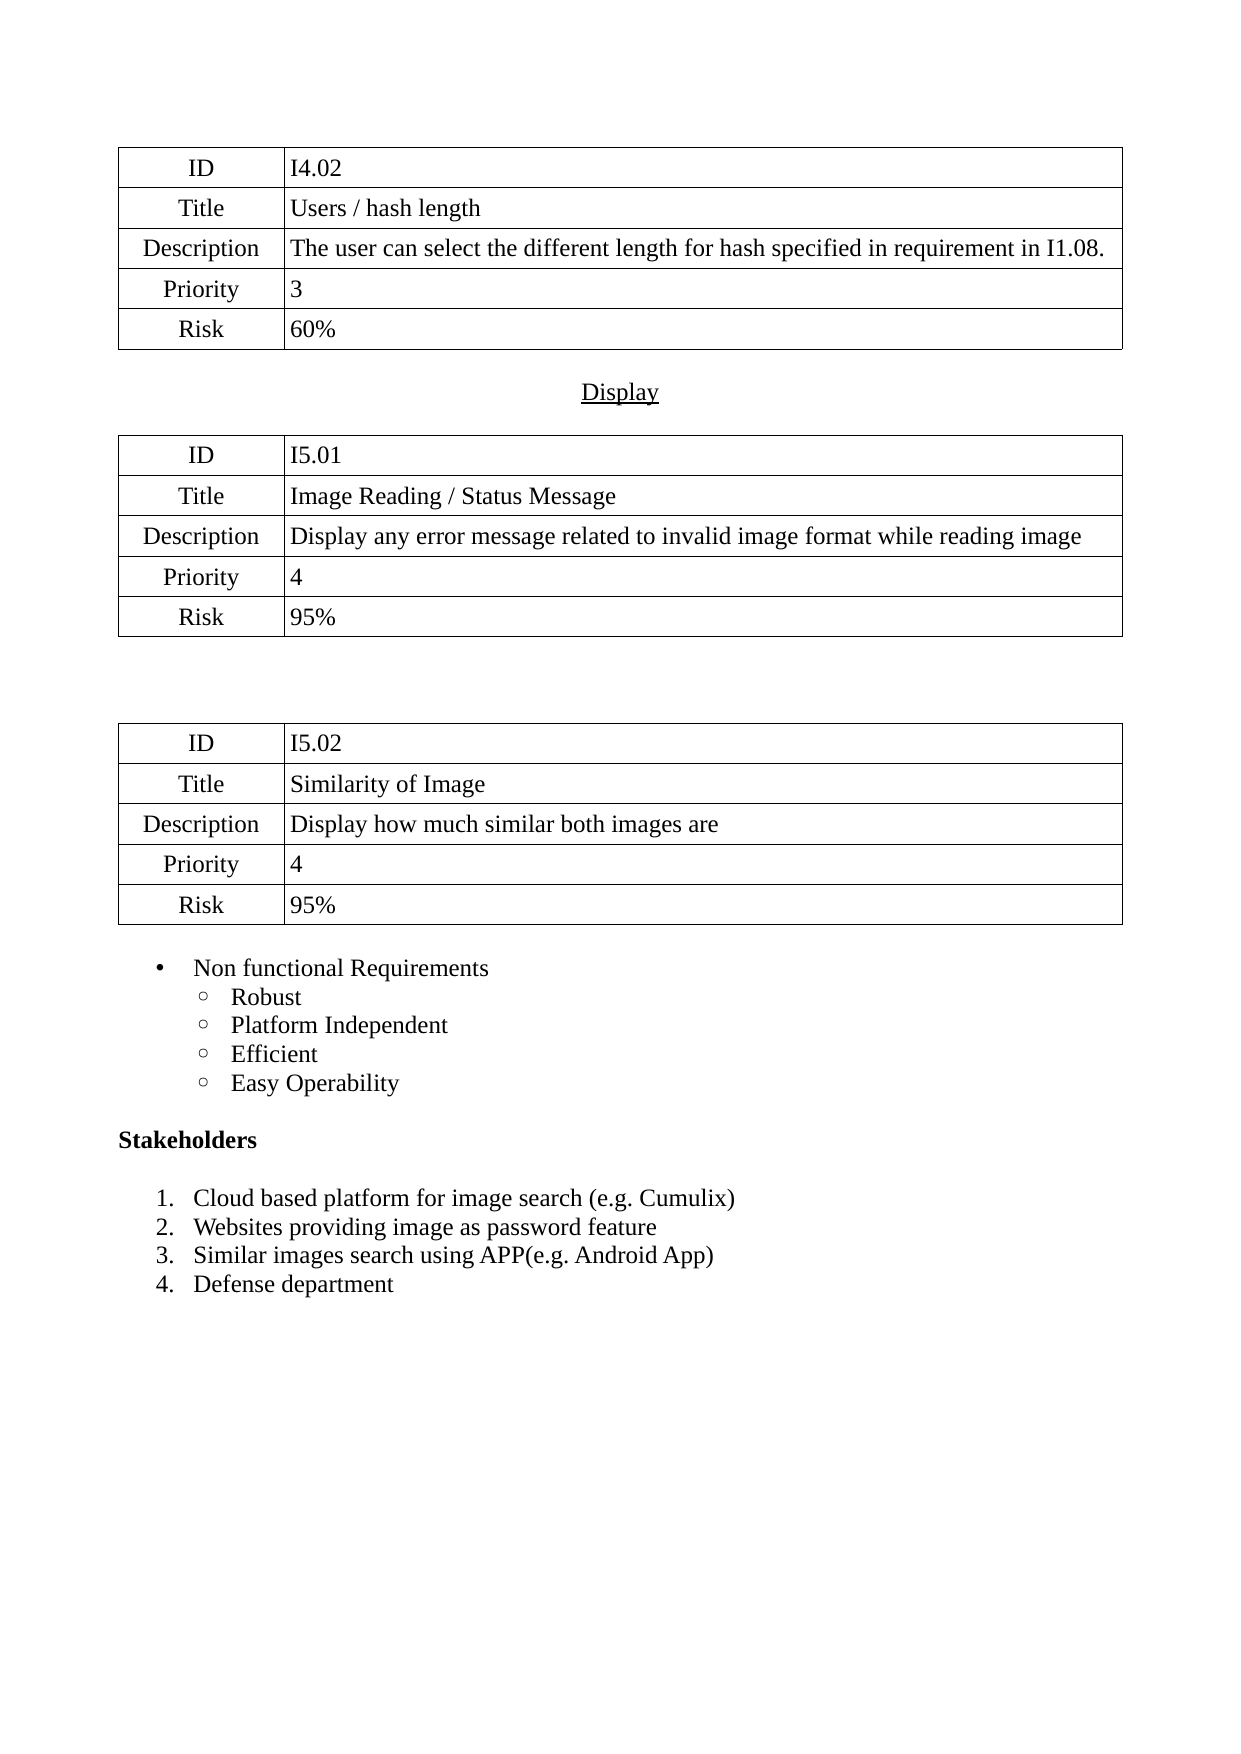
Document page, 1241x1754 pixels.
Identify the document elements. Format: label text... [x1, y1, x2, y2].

table_header I5.01 [285, 436, 1122, 475]
table_cell Description [119, 804, 284, 844]
table_cell Risk [119, 309, 284, 348]
list Platform Independent [193, 1011, 1122, 1039]
table_cell 3 [285, 269, 1122, 308]
list Easy Operability [193, 1068, 1122, 1097]
table_cell Risk [119, 885, 284, 924]
table_cell Display how much similar both images are [285, 804, 1122, 844]
table_cell 4 [285, 557, 1122, 596]
table_header I4.02 [285, 148, 1122, 187]
list Websites providing image as password feature [156, 1212, 1122, 1241]
table_cell Title [119, 764, 284, 803]
table_cell Priority [119, 269, 284, 308]
list Cloud based platform for image search (e.g. Cumulix) [156, 1183, 1122, 1212]
list Robust [193, 982, 1122, 1011]
table_cell 4 [285, 845, 1122, 884]
table_header ID [119, 436, 284, 475]
list Defense department [156, 1269, 1122, 1298]
table_cell Image Reading / Status Message [285, 476, 1122, 515]
table_header ID [119, 148, 284, 187]
table_header I5.02 [285, 724, 1122, 763]
table_cell 95% [285, 597, 1122, 636]
table_cell Priority [119, 557, 284, 596]
table_cell Similarity of Image [285, 764, 1122, 803]
table_cell Display any error message related to invalid image format while reading image [285, 516, 1122, 556]
table_cell Description [119, 516, 284, 556]
list Non functional Requirements [156, 953, 1122, 982]
table_cell Title [119, 476, 284, 515]
table_cell The user can select the different length for hash specified in requirement in I1.08. [285, 229, 1122, 268]
list Similar images search using APP(e.g. Android App) [156, 1241, 1122, 1269]
table_header ID [119, 724, 284, 763]
table_cell Risk [119, 597, 284, 636]
text Display [118, 377, 1122, 406]
table_cell Users / hash length [285, 188, 1122, 227]
table_cell Title [119, 188, 284, 227]
text Stakeholders [118, 1126, 1122, 1154]
list Efficient [193, 1039, 1122, 1068]
table_cell 95% [285, 885, 1122, 924]
table_cell Description [119, 229, 284, 268]
table_cell Priority [119, 845, 284, 884]
table_cell 60% [285, 309, 1122, 348]
